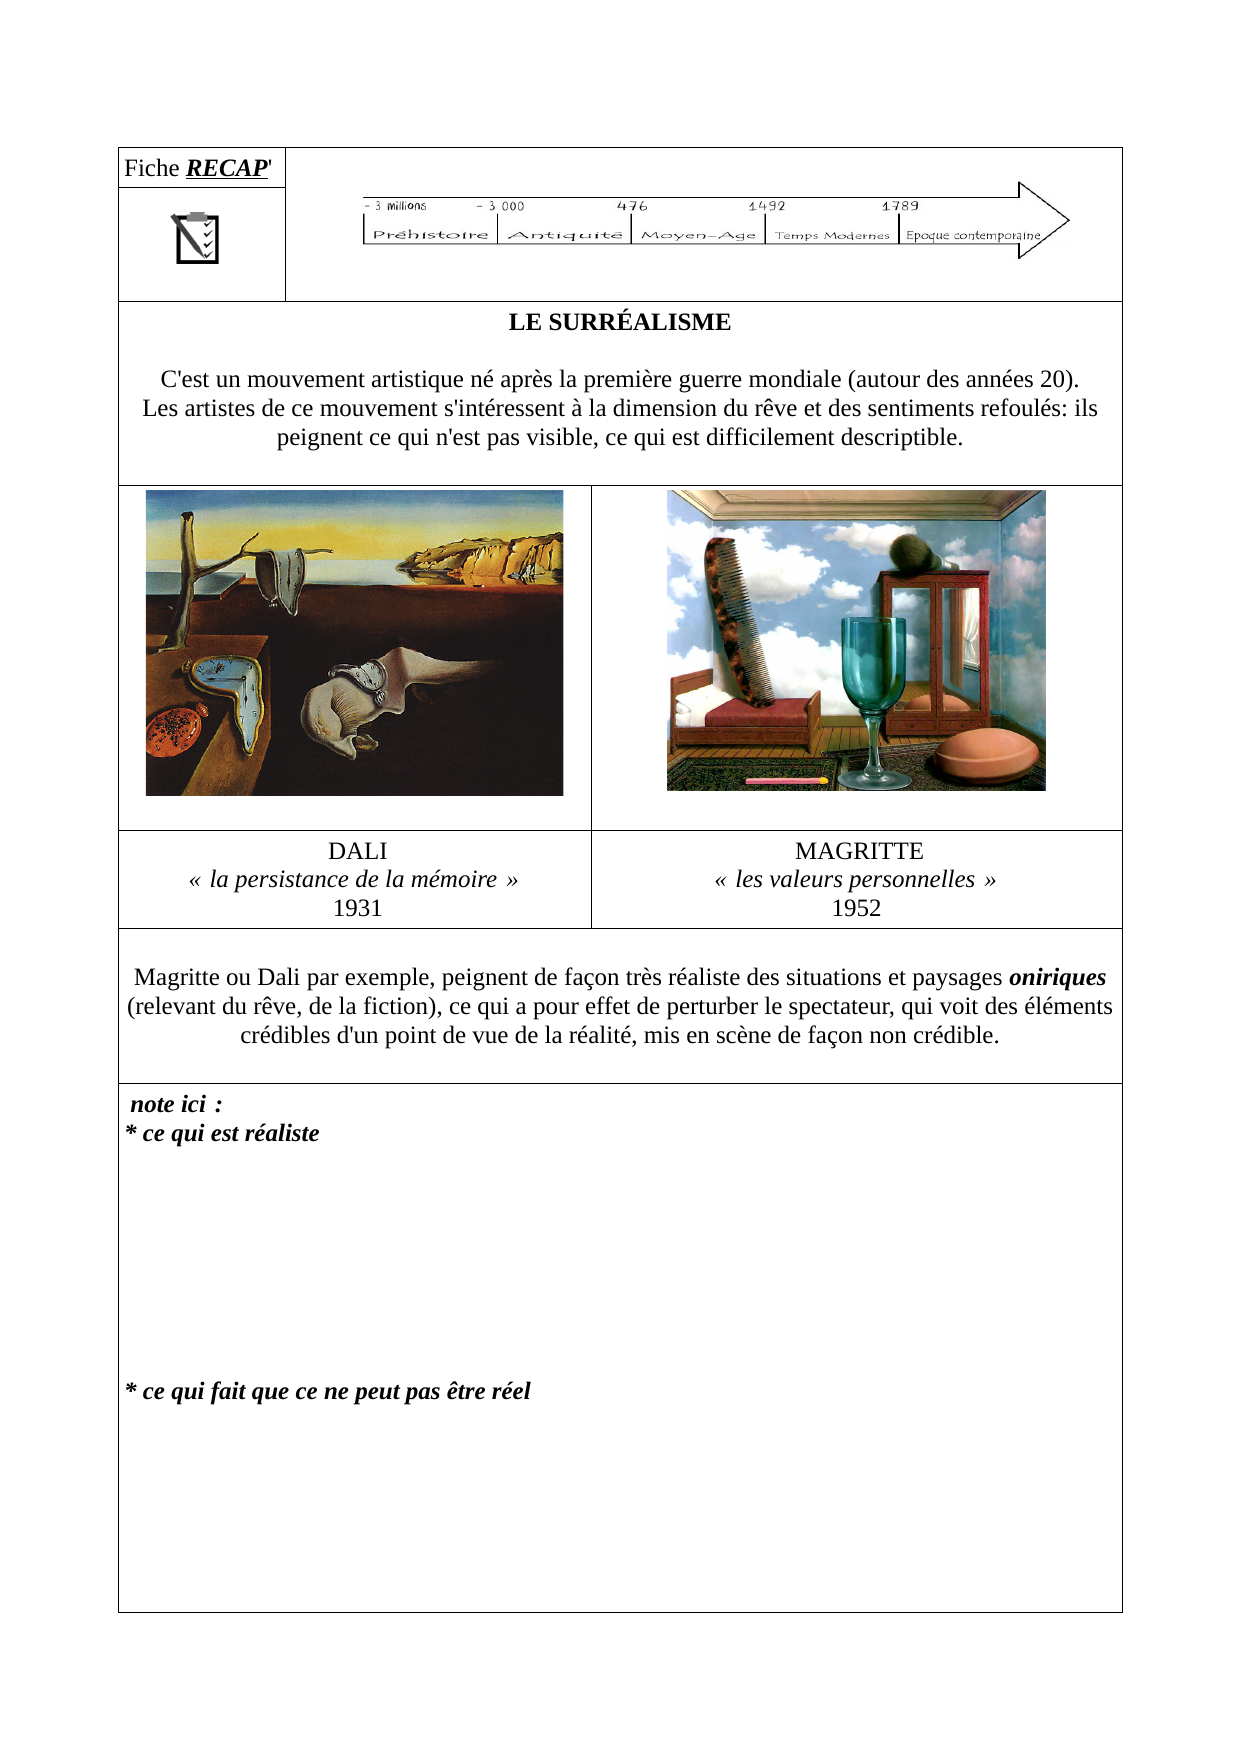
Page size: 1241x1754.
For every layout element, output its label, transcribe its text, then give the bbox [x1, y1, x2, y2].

table_header [286, 148, 1122, 301]
table_cell LE SURRÉALISME C'est un mouvement artistique né après la première guerre mondiale (autour des années 20). Les artistes de ce mouvement s'intéressent à la dimension du rêve et des sentiments refoulés: ils peignent ce qui n'est pas visible, ce qui est difficilement descriptible. [119, 302, 1122, 485]
table_cell note ici : * ce qui est réaliste * ce qui fait que ce ne peut pas être réel [119, 1084, 1122, 1612]
picture [359, 172, 1072, 267]
table_cell Dali « la persistance de la mémoire » 1931 [119, 831, 591, 928]
table_cell [119, 188, 285, 301]
picture [170, 212, 219, 264]
table_header Fiche RECAP' [119, 148, 285, 187]
table_cell [592, 486, 1122, 830]
picture [667, 490, 1046, 791]
table_cell Magritte ou Dali par exemple, peignent de façon très réaliste des situations et paysages oniriques (relevant du rêve, de la fiction), ce qui a pour effet de perturber le spectateur, qui voit des éléments crédibles d'un point de vue de la réalité, mis en scène de façon non crédible. [119, 929, 1122, 1083]
picture [145, 490, 564, 796]
table_cell [119, 486, 591, 830]
table_cell Magritte « les valeurs personnelles » 1952 [592, 831, 1122, 928]
